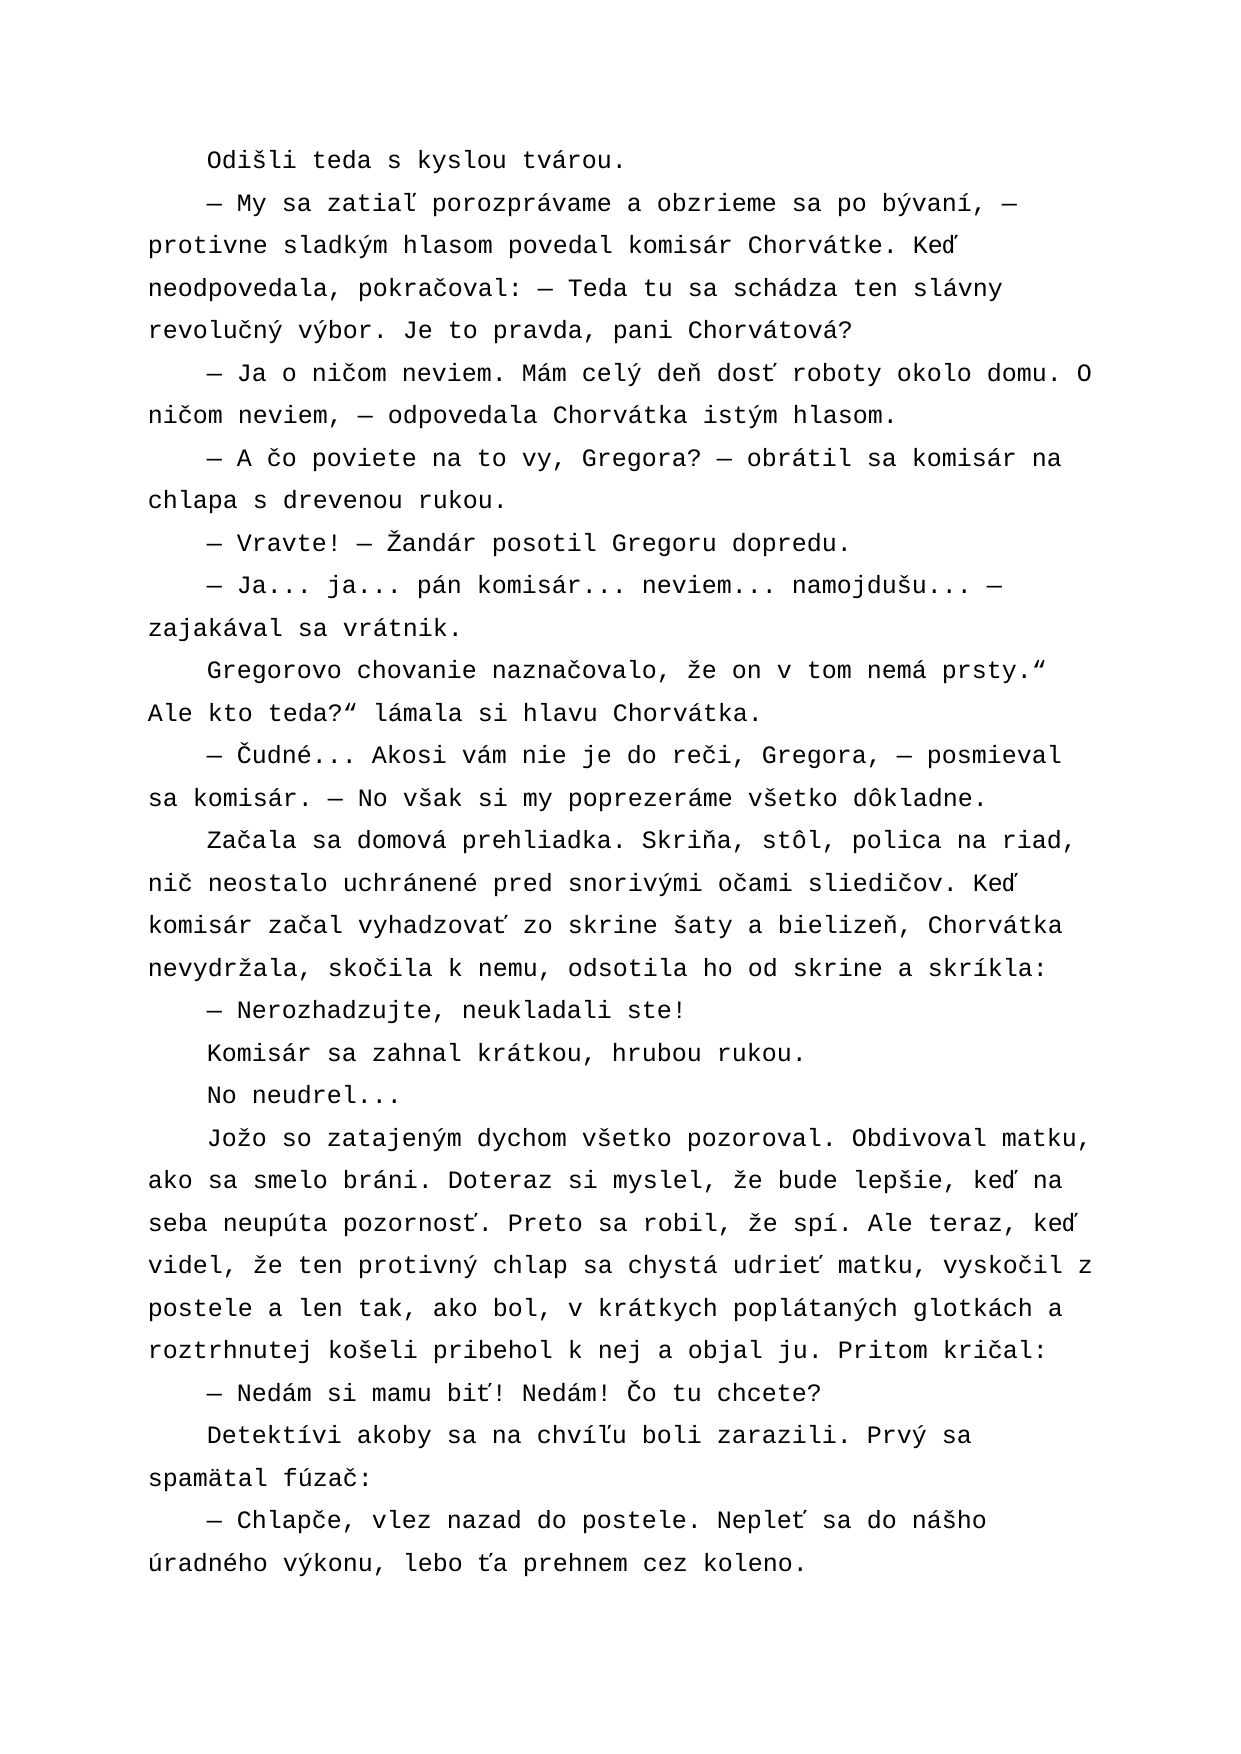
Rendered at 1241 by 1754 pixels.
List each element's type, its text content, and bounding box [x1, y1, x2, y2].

text Jožo so zatajeným dychom všetko pozoroval. Obdivoval matku, ako sa smelo bráni. Doteraz si myslel, že bude lepšie, keď na seba neupúta pozornosť. Preto sa robil, že spí. Ale teraz, keď videl, že ten protivný chlap sa chystá udrieť matku, vyskočil z postele a len tak, ako bol, v krátkych poplátaných glotkách a roztrhnutej košeli pribehol k nej a objal ju. Pritom kričal: [148, 1125, 1093, 1366]
text — Nedám si mamu biť! Nedám! Čo tu chcete? [148, 1380, 1093, 1408]
text — A čo poviete na to vy, Gregora? — obrátil sa komisár na chlapa s drevenou rukou. [148, 445, 1093, 516]
text — Čudné... Akosi vám nie je do reči, Gregora, — posmieval sa komisár. — No však si my poprezeráme všetko dôkladne. [148, 743, 1093, 813]
text No neudrel... [148, 1083, 1093, 1111]
text Gregorovo chovanie naznačovalo, že on v tom nemá prsty.“ Ale kto teda?“ lámala si hlavu Chorvátka. [148, 658, 1093, 728]
text — Nerozhadzujte, neukladali ste! [148, 998, 1093, 1026]
text Komisár sa zahnal krátkou, hrubou rukou. [148, 1040, 1093, 1068]
text — Chlapče, vlez nazad do postele. Nepleť sa do nášho úradného výkonu, lebo ťa prehnem cez koleno. [148, 1508, 1093, 1578]
text Odišli teda s kyslou tvárou. [148, 148, 1093, 176]
text Začala sa domová prehliadka. Skriňa, stôl, polica na riad, nič neostalo uchránené pred snorivými očami sliedičov. Keď komisár začal vyhadzovať zo skrine šaty a bielizeň, Chorvátka nevydržala, skočila k nemu, odsotila ho od skrine a skríkla: [148, 828, 1093, 983]
text — Vravte! — Žandár posotil Gregoru dopredu. [148, 530, 1093, 558]
text — Ja o ničom neviem. Mám celý deň dosť roboty okolo domu. O ničom neviem, — odpovedala Chorvátka istým hlasom. [148, 360, 1093, 431]
text — Ja... ja... pán komisár... neviem... namojdušu... — zajakával sa vrátnik. [148, 573, 1093, 643]
text Detektívi akoby sa na chvíľu boli zarazili. Prvý sa spamätal fúzač: [148, 1423, 1093, 1493]
text — My sa zatiaľ porozprávame a obzrieme sa po bývaní, — protivne sladkým hlasom povedal komisár Chorvátke. Keď neodpovedala, pokračoval: — Teda tu sa schádza ten slávny revolučný výbor. Je to pravda, pani Chorvátová? [148, 190, 1093, 346]
